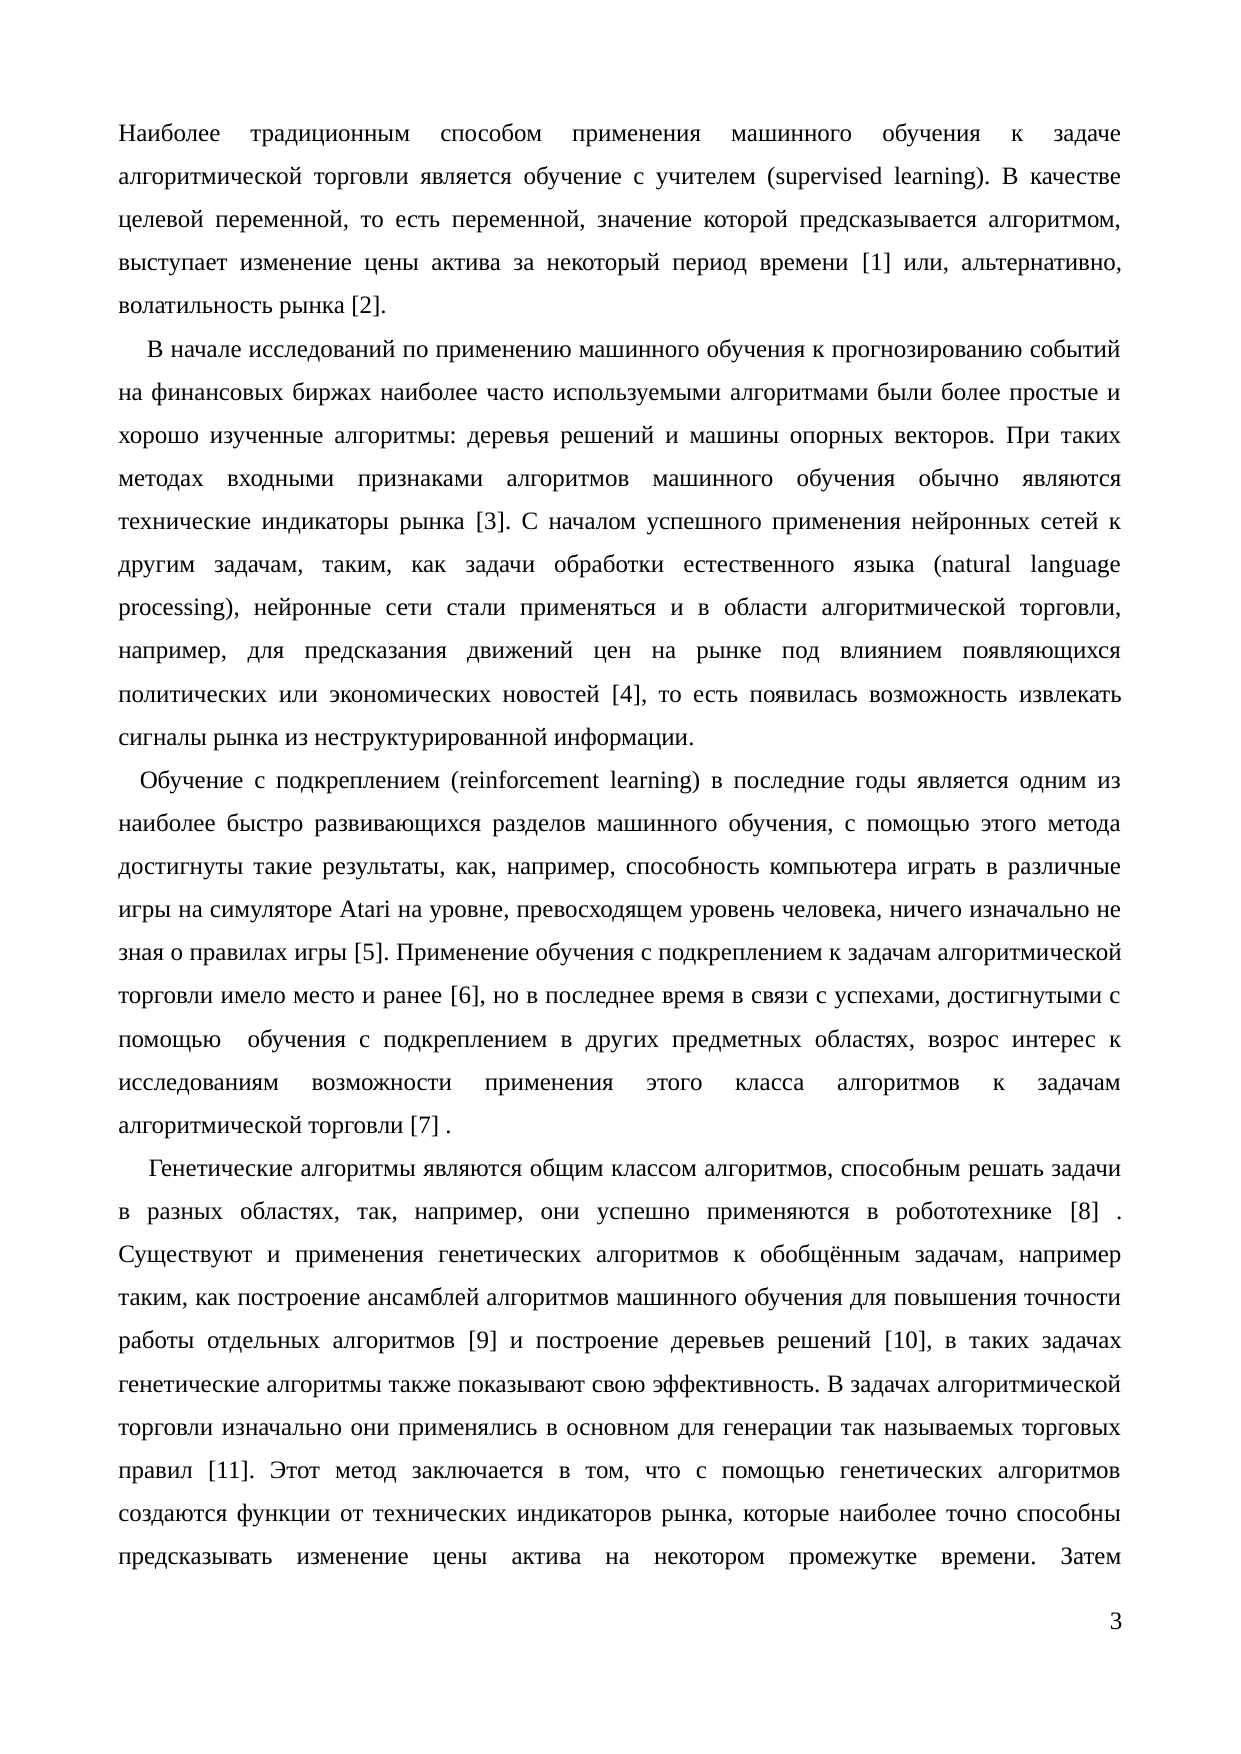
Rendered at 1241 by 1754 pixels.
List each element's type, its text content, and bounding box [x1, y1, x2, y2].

list Генетические алгоритмы являются общим классом алгоритмов, способным решать задачи в разных областях, так, например, они успешно применяются в робототехнике [8] . Существуют и применения генетических алгоритмов к обобщённым задачам, например таким, как построение ансамблей алгоритмов машинного обучения для повышения точности работы отдельных алгоритмов [9] и построение деревьев решений [10], в таких задачах генетические алгоритмы также показывают свою эффективность. В задачах алгоритмической торговли изначально они применялись в основном для генерации так называемых торговых правил [11]. Этот метод заключается в том, что с помощью генетических алгоритмов создаются функции от технических индикаторов рынка, которые наиболее точно способны предсказывать изменение цены актива на некотором промежутке времени. Затем [118, 1153, 1122, 1570]
list Обучение с подкреплением (reinforcement learning) в последние годы является одним из наиболее быстро развивающихся разделов машинного обучения, с помощью этого метода достигнуты такие результаты, как, например, способность компьютера играть в различные игры на симуляторе Atari на уровне, превосходящем уровень человека, ничего изначально не зная о правилах игры [5]. Применение обучения с подкреплением к задачам алгоритмической торговли имело место и ранее [6], но в последнее время в связи с успехами, достигнутыми с помощью обучения с подкреплением в других предметных областях, возрос интерес к исследованиям возможности применения этого класса алгоритмов к задачам алгоритмической торговли [7] . [118, 765, 1122, 1139]
list В начале исследований по применению машинного обучения к прогнозированию событий на финансовых биржах наиболее часто используемыми алгоритмами были более простые и хорошо изученные алгоритмы: деревья решений и машины опорных векторов. При таких методах входными признаками алгоритмов машинного обучения обычно являются технические индикаторы рынка [3]. С началом успешного применения нейронных сетей к другим задачам, таким, как задачи обработки естественного языка (natural language processing), нейронные сети стали применяться и в области алгоритмической торговли, например, для предсказания движений цен на рынке под влиянием появляющихся политических или экономических новостей [4], то есть появилась возможность извлекать сигналы рынка из неструктурированной информации. [118, 334, 1122, 751]
list Наиболее традиционным способом применения машинного обучения к задаче алгоритмической торговли является обучение с учителем (supervised learning). В качестве целевой переменной, то есть переменной, значение которой предсказывается алгоритмом, выступает изменение цены актива за некоторый период времени [1] или, альтернативно, волатильность рынка [2]. [118, 118, 1122, 319]
